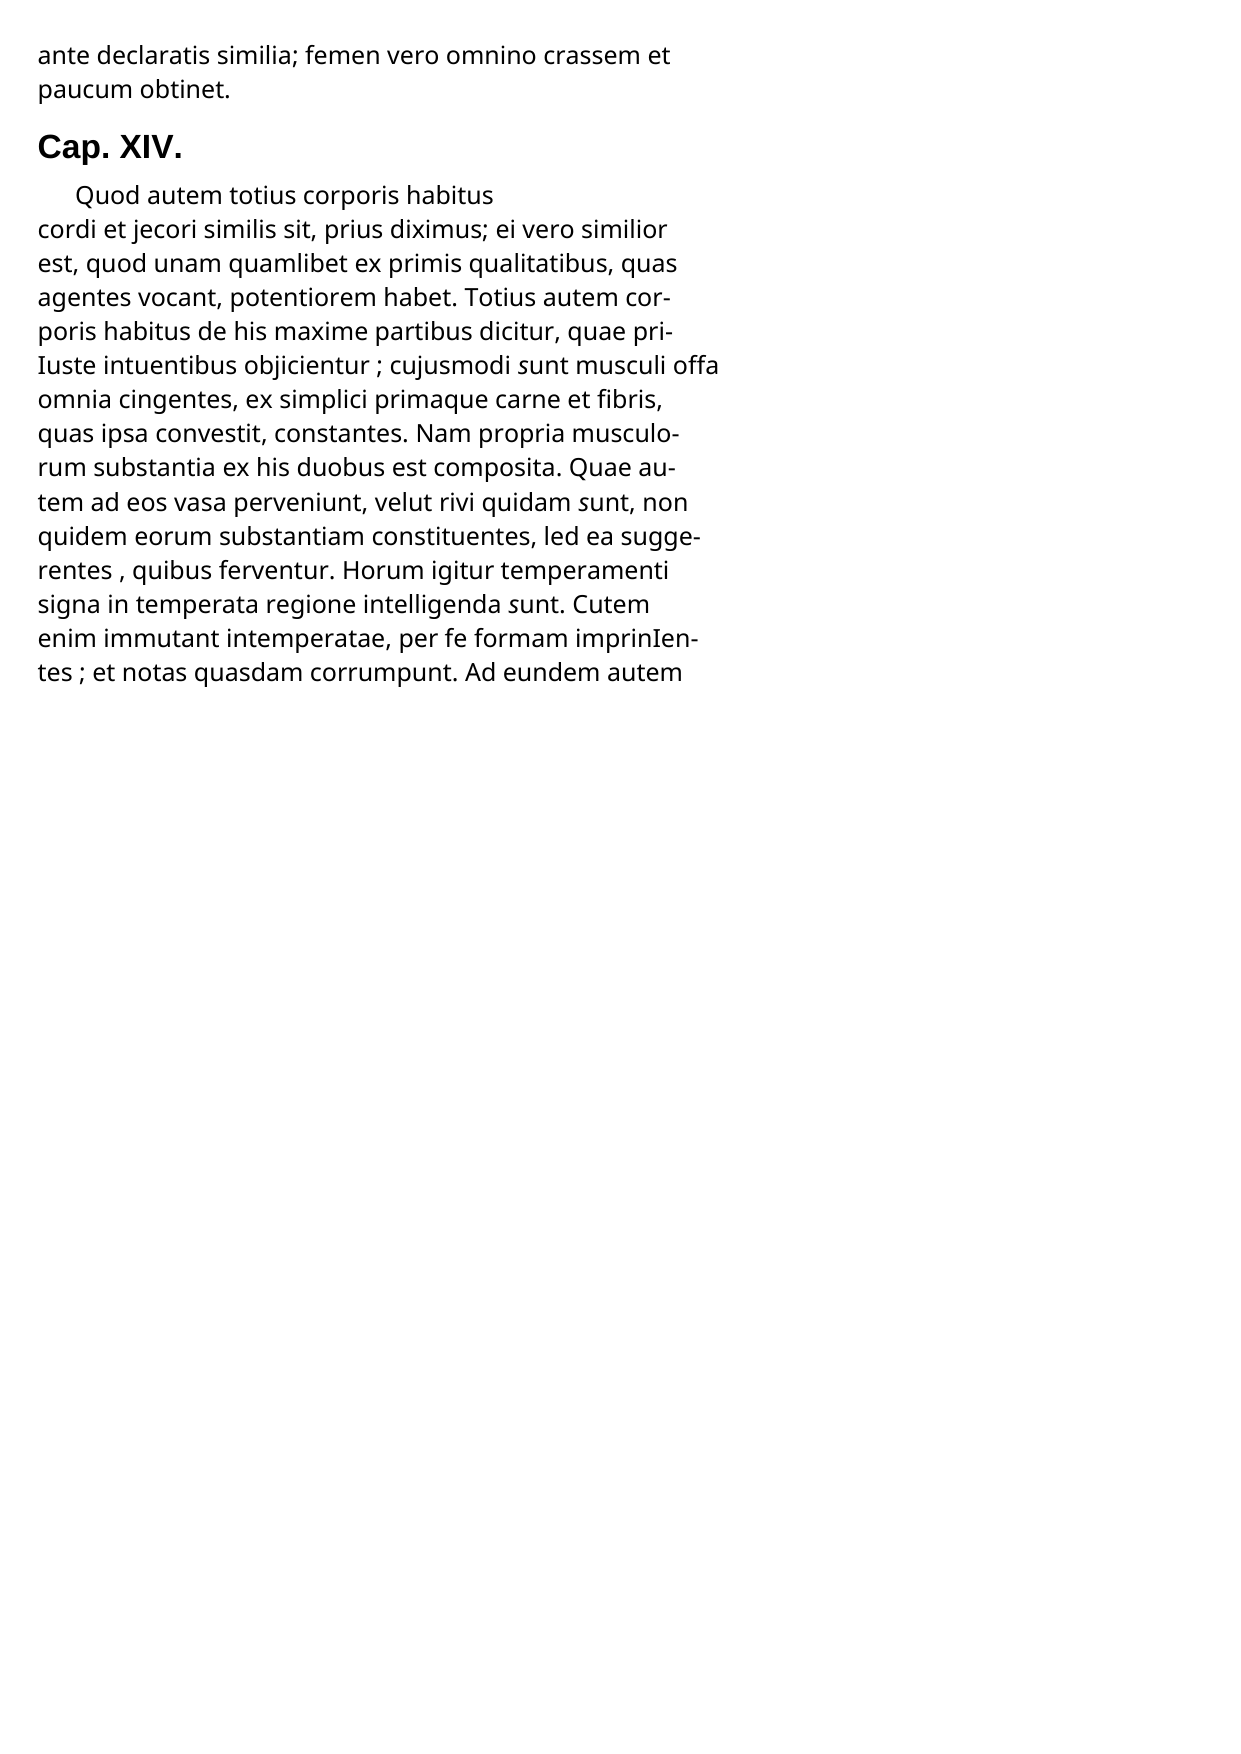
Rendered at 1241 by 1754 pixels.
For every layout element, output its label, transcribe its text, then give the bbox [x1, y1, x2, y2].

subtitle Cap. XIV. [37, 126, 1203, 165]
text ante declaratis similia; femen vero omnino crassem et paucum obtinet. [37, 37, 1203, 106]
text Quod autem totius corporis habitus cordi et jecori similis sit, prius diximus; ei vero similior est, quod unam quamlibet ex primis qualitatibus, quas agentes vocant, potentiorem habet. Totius autem cor- poris habitus de his maxime partibus dicitur, quae pri- Iuste intuentibus objicientur ; cujusmodi sunt musculi offa omnia cingentes, ex simplici primaque carne et fibris, quas ipsa convestit, constantes. Nam propria musculo- rum substantia ex his duobus est composita. Quae au- tem ad eos vasa perveniunt, velut rivi quidam sunt, non quidem eorum substantiam constituentes, led ea sugge- rentes , quibus ferventur. Horum igitur temperamenti signa in temperata regione intelligenda sunt. Cutem enim immutant intemperatae, per fe formam imprinIen- tes ; et notas quasdam corrumpunt. Ad eundem autem [37, 178, 1203, 688]
